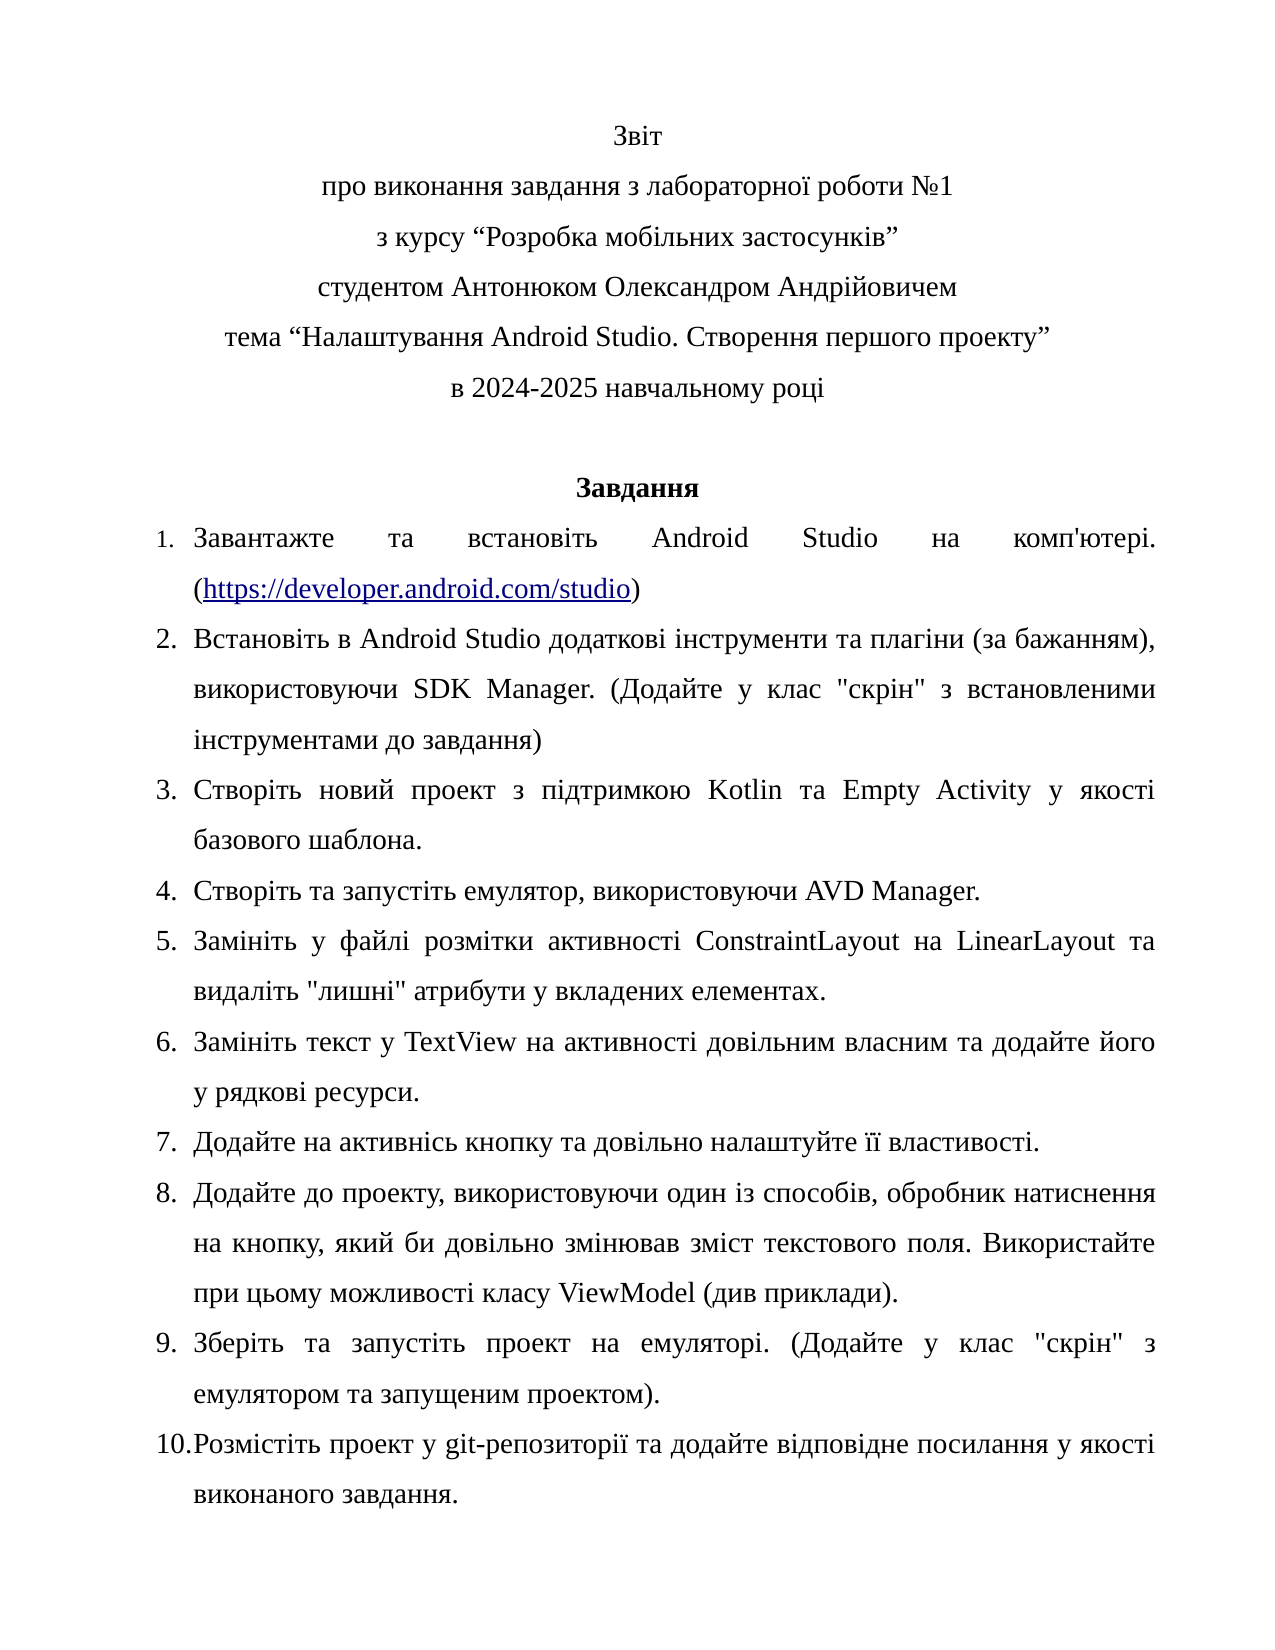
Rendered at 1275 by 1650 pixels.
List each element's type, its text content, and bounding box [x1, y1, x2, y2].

list Розмістіть проект у git-репозиторії та додайте відповідне посилання у якості виконаного завдання. [156, 1426, 1157, 1510]
list Завантажте та встановіть Android Studio на комп'ютері. (https://developer.android.com/studio) [156, 521, 1157, 604]
list Додайте на активнісь кнопку та довільно налаштуйте її властивості. [156, 1124, 1157, 1158]
list Створіть та запустіть емулятор, використовуючи AVD Manager. [156, 873, 1157, 906]
list Зберіть та запустіть проект на емуляторі. (Додайте у клас "скрін" з емулятором та запущеним проектом). [156, 1326, 1157, 1409]
text Звіт [118, 118, 1157, 152]
text Завдання [118, 470, 1157, 504]
text з курсу “Розробка мобільних застосунків” [118, 219, 1157, 252]
text про виконання завдання з лабораторної роботи №1 [118, 168, 1157, 202]
list Замініть у файлі розмітки активності ConstraintLayout на LinearLayout та видаліть "лишні" атрибути у вкладених елементах. [156, 923, 1157, 1007]
list Встановіть в Android Studio додаткові інструменти та плагіни (за бажанням), використовуючи SDK Manager. (Додайте у клас "скрін" з встановленими інструментами до завдання) [156, 621, 1157, 755]
list Замініть текст у TextView на активності довільним власним та додайте його у рядкові ресурси. [156, 1024, 1157, 1108]
list Додайте до проекту, використовуючи один із способів, обробник натиснення на кнопку, який би довільно змінював зміст текстового поля. Використайте при цьому можливості класу ViewModel (див приклади). [156, 1175, 1157, 1309]
text в 2024-2025 навчальному році [118, 370, 1157, 403]
text тема “Налаштування Android Studio. Створення першого проекту” [118, 319, 1157, 353]
list Створіть новий проект з підтримкою Kotlin та Empty Activity у якості базового шаблона. [156, 772, 1157, 856]
text студентом Антонюком Олександром Андрійовичем [118, 269, 1157, 303]
